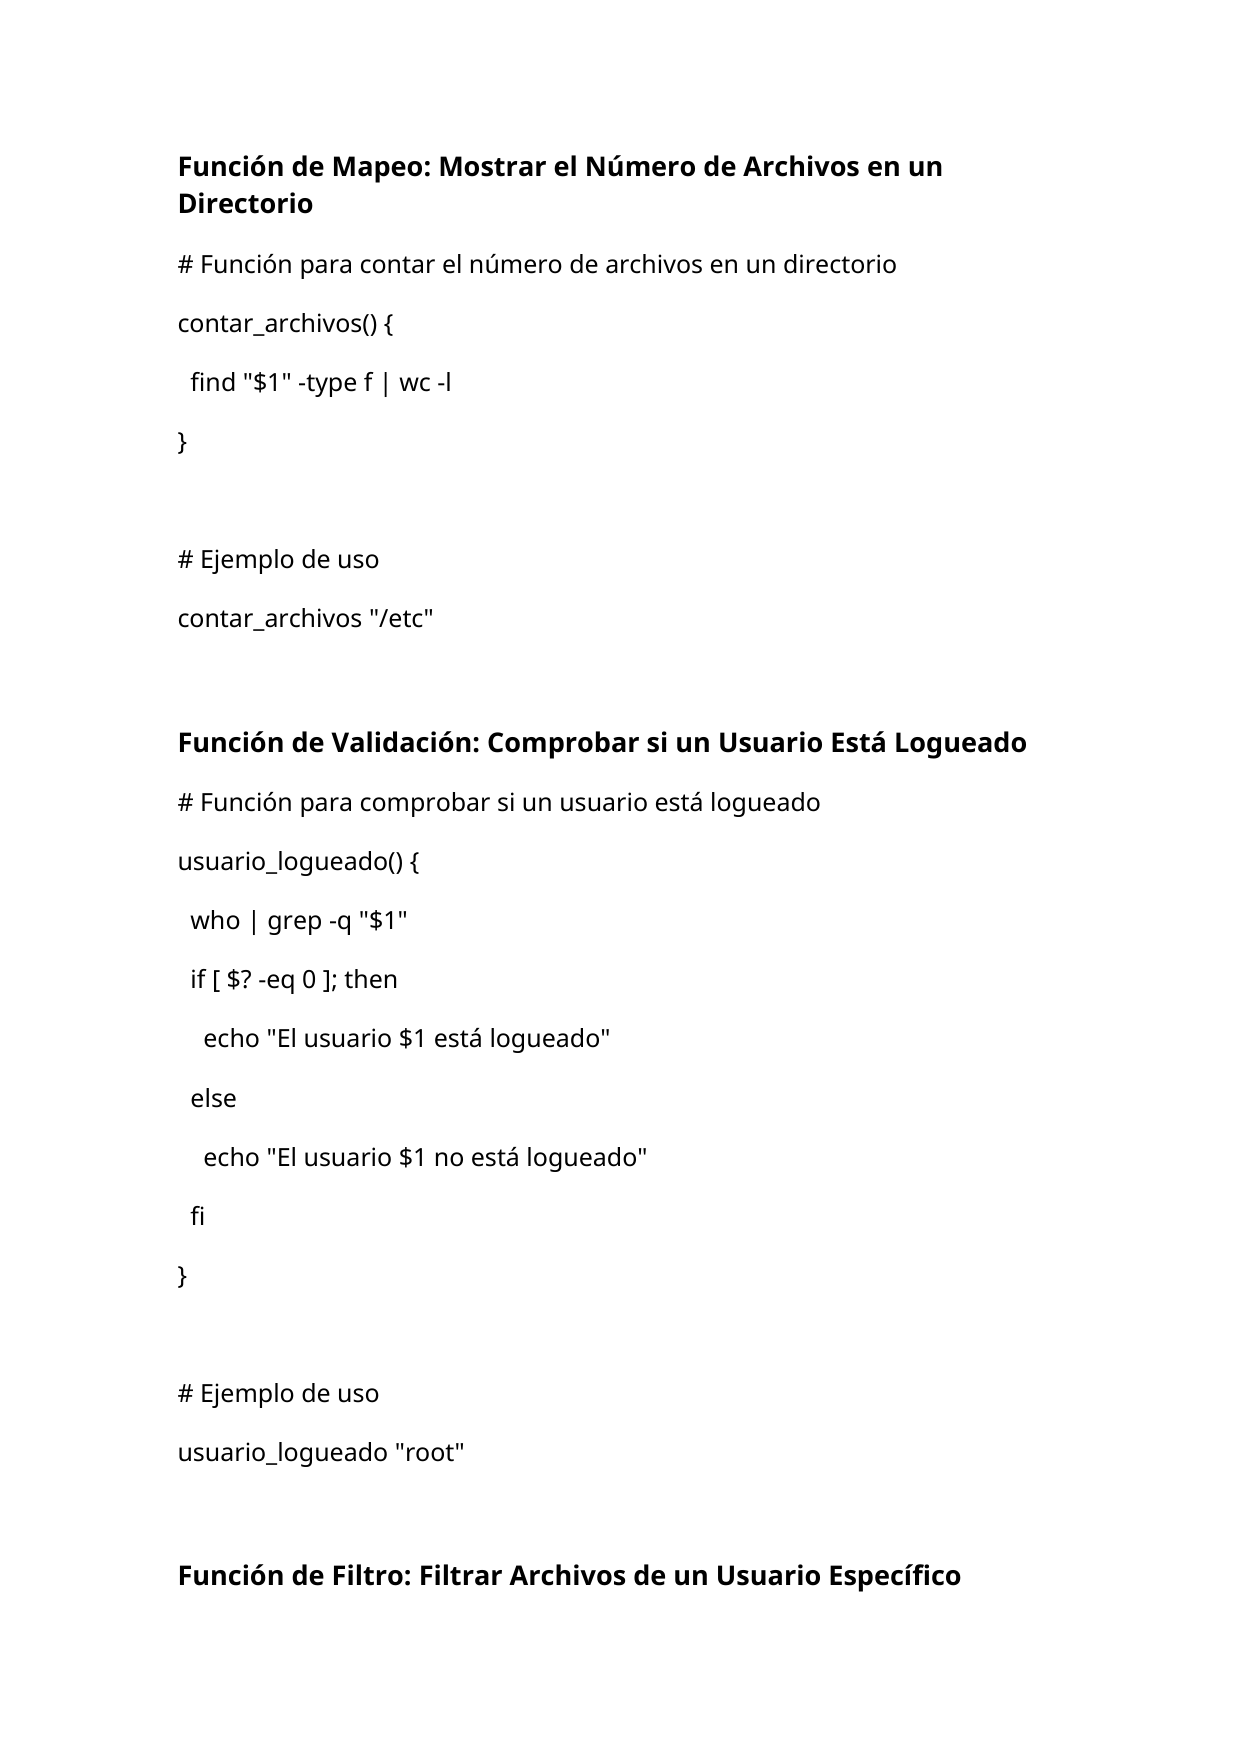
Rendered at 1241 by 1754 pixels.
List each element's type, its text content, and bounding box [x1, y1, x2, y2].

text who | grep -q "$1" [177, 903, 1063, 937]
text echo "El usuario $1 está logueado" [177, 1021, 1063, 1055]
text contar_archivos() { [177, 305, 1063, 339]
text contar_archivos "/etc" [177, 601, 1063, 635]
text usuario_logueado() { [177, 844, 1063, 878]
text } [177, 423, 1063, 458]
text echo "El usuario $1 no está logueado" [177, 1139, 1063, 1173]
text usuario_logueado "root" [177, 1434, 1063, 1469]
text # Función para contar el número de archivos en un directorio [177, 246, 1063, 280]
text fi [177, 1198, 1063, 1232]
subtitle Función de Mapeo: Mostrar el Número de Archivos en un Directorio [177, 148, 1063, 221]
text if [ $? -eq 0 ]; then [177, 962, 1063, 996]
text # Ejemplo de uso [177, 1376, 1063, 1409]
subtitle Función de Filtro: Filtrar Archivos de un Usuario Específico [177, 1557, 1063, 1594]
text find "$1" -type f | wc -l [177, 364, 1063, 398]
text else [177, 1080, 1063, 1114]
subtitle Función de Validación: Comprobar si un Usuario Está Logueado [177, 723, 1063, 760]
text } [177, 1257, 1063, 1291]
text # Función para comprobar si un usuario está logueado [177, 785, 1063, 819]
text # Ejemplo de uso [177, 542, 1063, 576]
